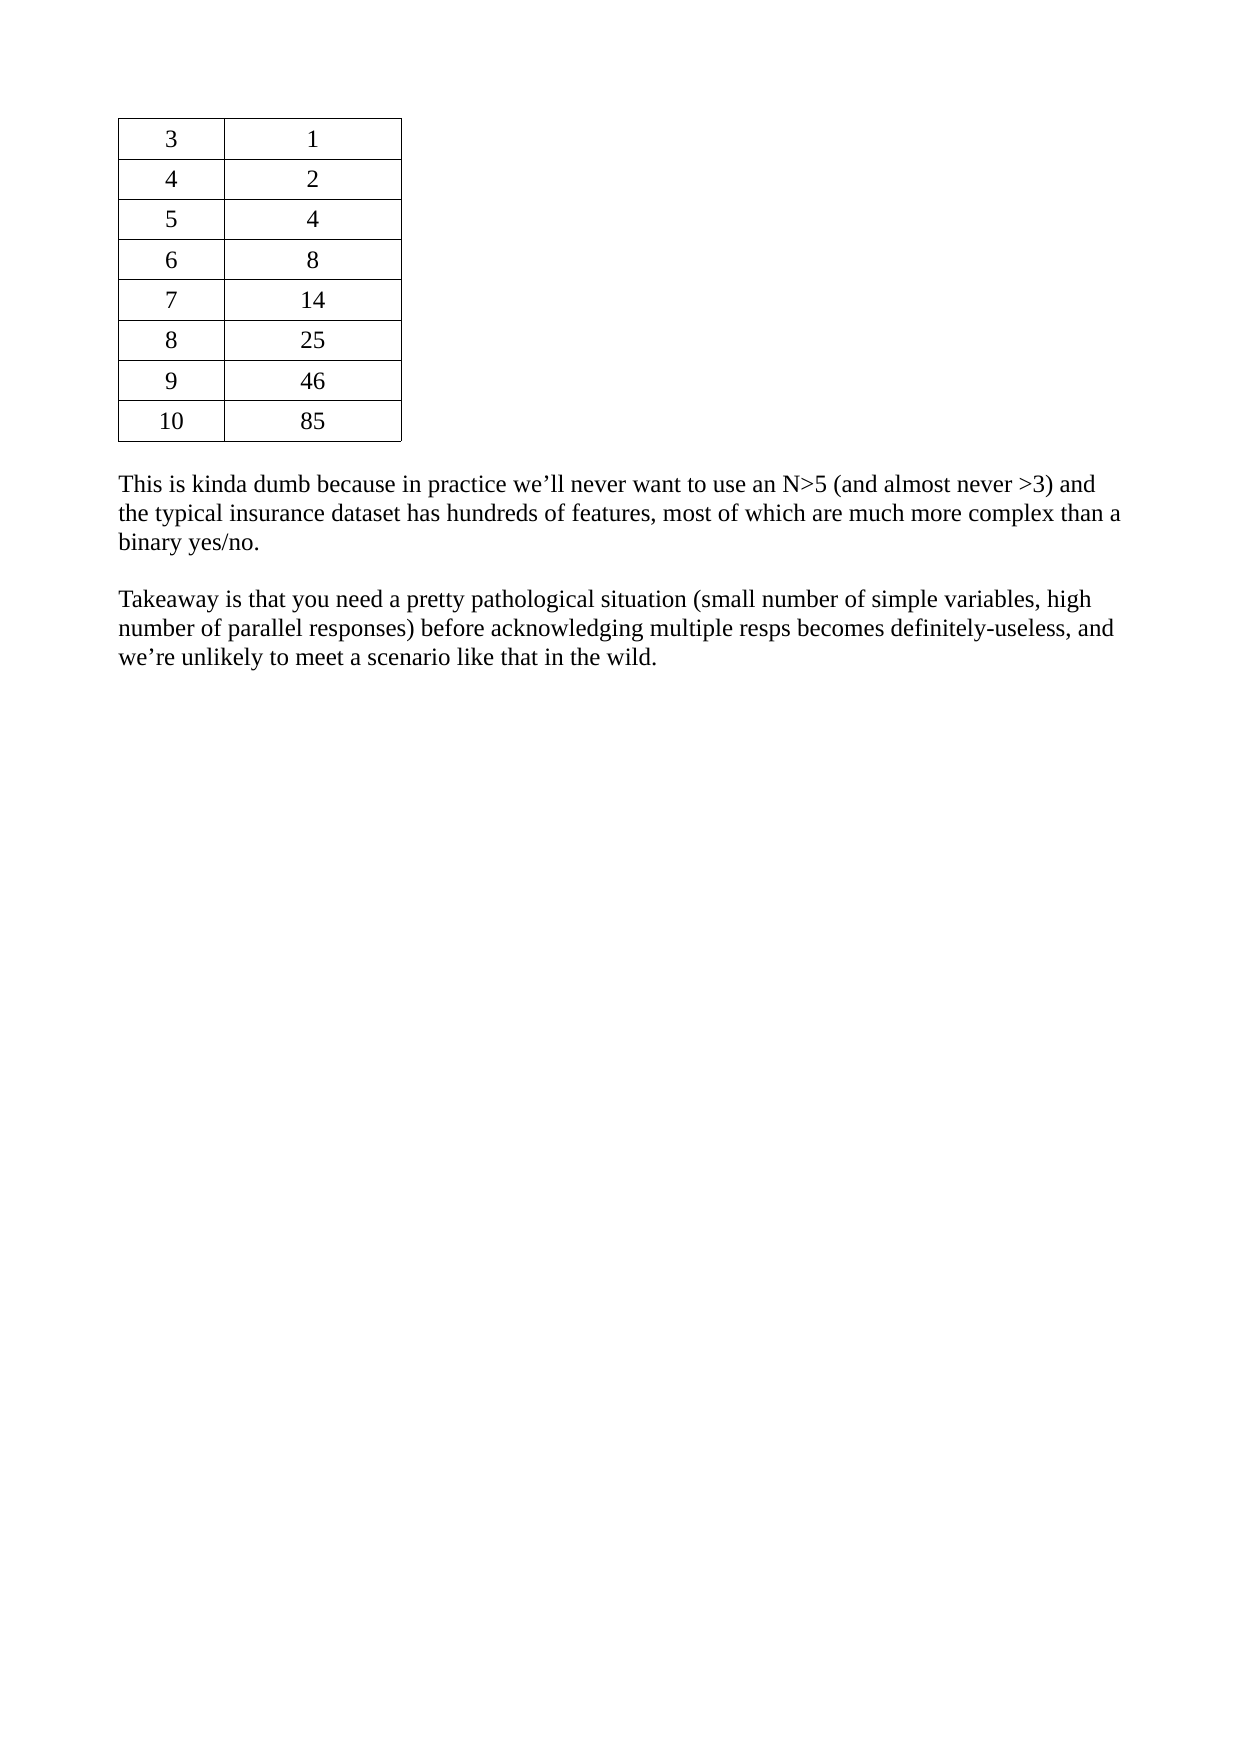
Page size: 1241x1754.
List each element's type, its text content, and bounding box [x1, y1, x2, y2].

table_cell 10 [119, 401, 224, 441]
text Takeaway is that you need a pretty pathological situation (small number of simple variables, high number of parallel responses) before acknowledging multiple resps becomes definitely-useless, and we’re unlikely to meet a scenario like that in the wild. [118, 584, 1122, 671]
table_cell 46 [225, 361, 401, 400]
table_cell 4 [225, 200, 401, 239]
table_cell 1 [225, 119, 401, 158]
table_cell 3 [119, 119, 224, 158]
table_cell 8 [119, 321, 224, 360]
table_cell 2 [225, 160, 401, 199]
table_cell 9 [119, 361, 224, 400]
table_cell 6 [119, 240, 224, 279]
table_cell 85 [225, 401, 401, 441]
table_cell 25 [225, 321, 401, 360]
table_cell 7 [119, 280, 224, 320]
table_cell 5 [119, 200, 224, 239]
text This is kinda dumb because in practice we’ll never want to use an N>5 (and almost never >3) and the typical insurance dataset has hundreds of features, most of which are much more complex than a binary yes/no. [118, 469, 1122, 556]
table_cell 8 [225, 240, 401, 279]
table_cell 14 [225, 280, 401, 320]
table_cell 4 [119, 160, 224, 199]
